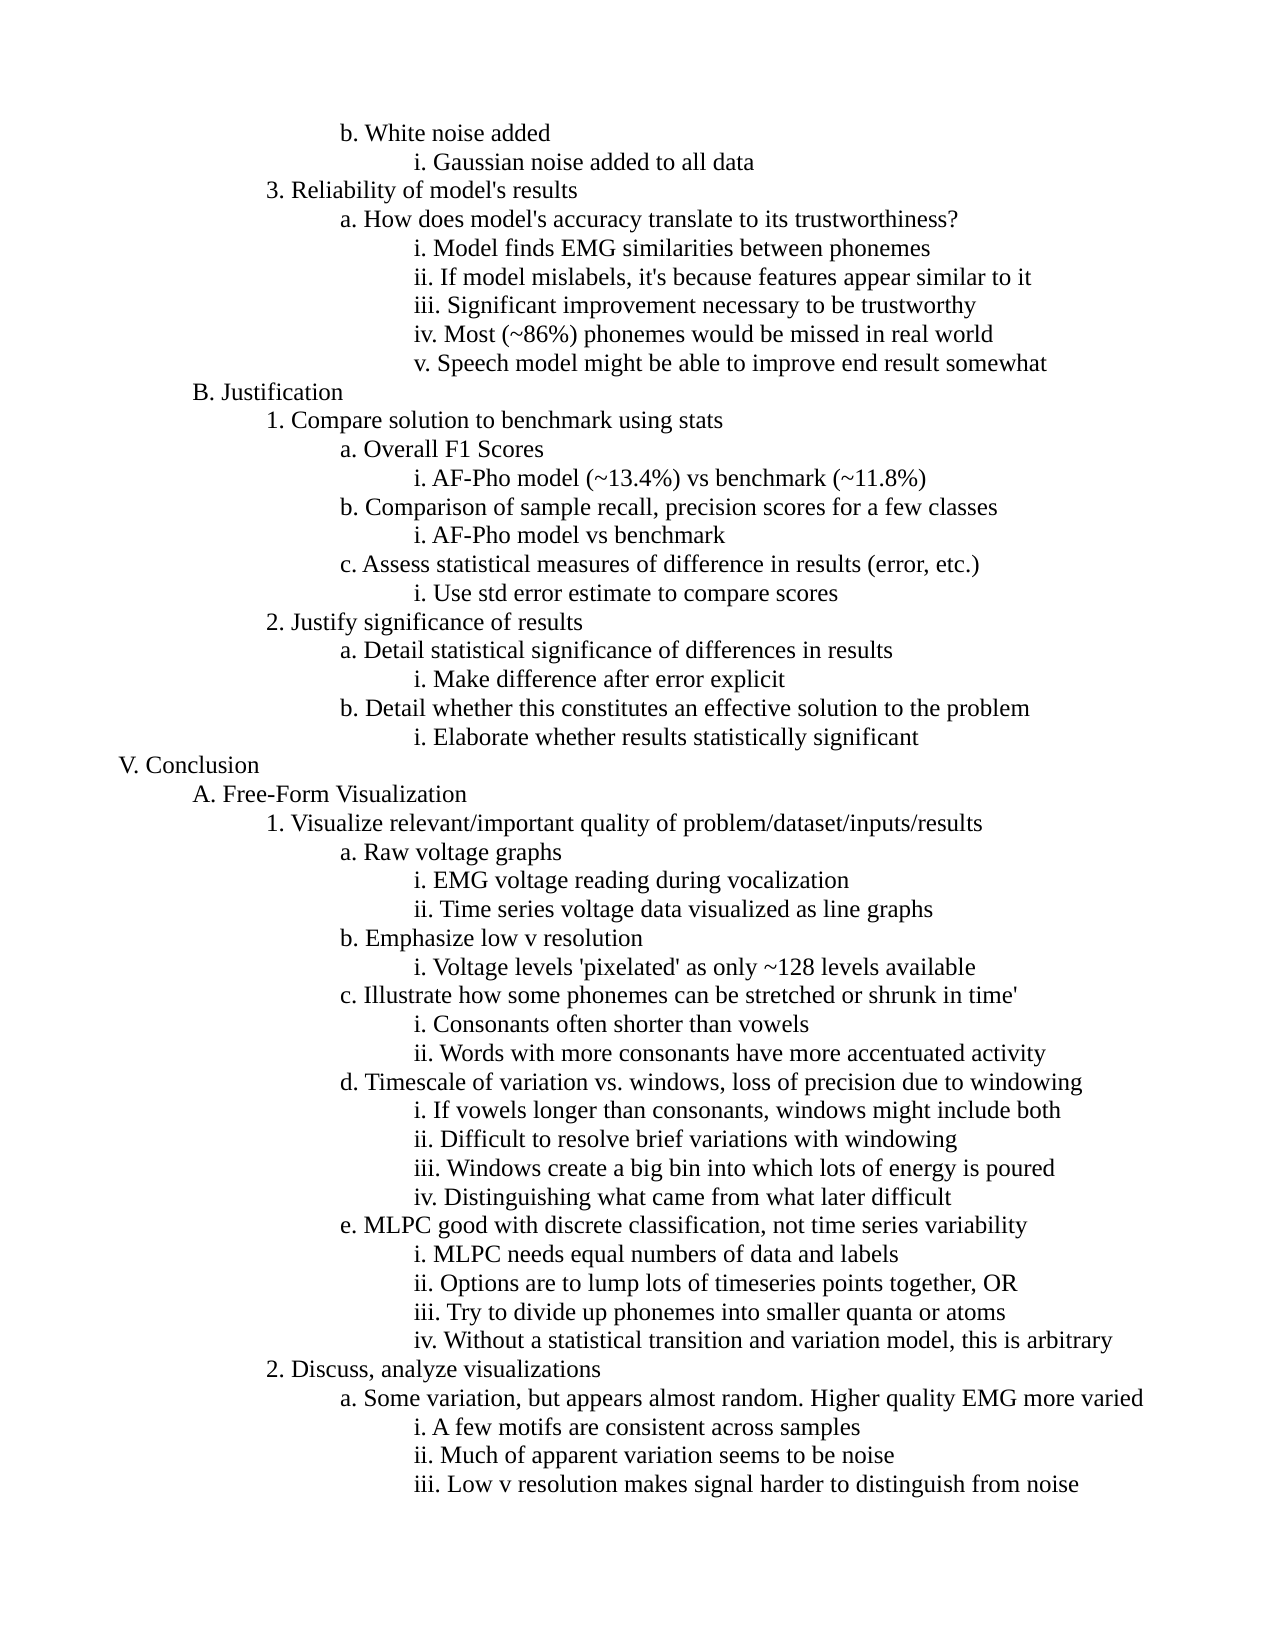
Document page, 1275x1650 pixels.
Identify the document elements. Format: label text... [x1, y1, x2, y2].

text a. Raw voltage graphs [118, 837, 1157, 866]
text ii. Options are to lump lots of timeseries points together, OR [118, 1268, 1157, 1297]
text iv. Most (~86%) phonemes would be missed in real world [118, 319, 1157, 348]
text V. Conclusion [118, 751, 1157, 779]
text iv. Without a statistical transition and variation model, this is arbitrary [118, 1326, 1157, 1354]
text 2. Discuss, analyze visualizations [118, 1354, 1157, 1383]
text v. Speech model might be able to improve end result somewhat [118, 348, 1157, 377]
text iii. Windows create a big bin into which lots of energy is poured [118, 1153, 1157, 1182]
text ii. If model mislabels, it's because features appear similar to it [118, 262, 1157, 291]
text i. Use std error estimate to compare scores [118, 578, 1157, 607]
text iii. Low v resolution makes signal harder to distinguish from noise [118, 1469, 1157, 1498]
text b. Emphasize low v resolution [118, 923, 1157, 952]
text iii. Try to divide up phonemes into smaller quanta or atoms [118, 1297, 1157, 1326]
text i. Make difference after error explicit [118, 664, 1157, 693]
text d. Timescale of variation vs. windows, loss of precision due to windowing [118, 1067, 1157, 1096]
text b. White noise added [118, 118, 1157, 147]
text b. Detail whether this constitutes an effective solution to the problem [118, 693, 1157, 722]
text 1. Compare solution to benchmark using stats [118, 406, 1157, 434]
text A. Free-Form Visualization [118, 779, 1157, 808]
text 2. Justify significance of results [118, 607, 1157, 636]
text i. A few motifs are consistent across samples [118, 1412, 1157, 1441]
text i. Gaussian noise added to all data [118, 147, 1157, 176]
text b. Comparison of sample recall, precision scores for a few classes [118, 492, 1157, 521]
text a. Overall F1 Scores [118, 434, 1157, 463]
text i. Consonants often shorter than vowels [118, 1009, 1157, 1038]
text iii. Significant improvement necessary to be trustworthy [118, 291, 1157, 319]
text i. Model finds EMG similarities between phonemes [118, 233, 1157, 262]
text i. EMG voltage reading during vocalization [118, 866, 1157, 894]
text i. AF-Pho model vs benchmark [118, 521, 1157, 549]
text i. Voltage levels 'pixelated' as only ~128 levels available [118, 952, 1157, 981]
text a. Detail statistical significance of differences in results [118, 636, 1157, 664]
text e. MLPC good with discrete classification, not time series variability [118, 1211, 1157, 1239]
text B. Justification [118, 377, 1157, 406]
text i. If vowels longer than consonants, windows might include both [118, 1096, 1157, 1124]
text ii. Time series voltage data visualized as line graphs [118, 894, 1157, 923]
text a. Some variation, but appears almost random. Higher quality EMG more varied [118, 1383, 1157, 1412]
text 3. Reliability of model's results [118, 176, 1157, 204]
text i. Elaborate whether results statistically significant [118, 722, 1157, 751]
text c. Assess statistical measures of difference in results (error, etc.) [118, 549, 1157, 578]
text ii. Much of apparent variation seems to be noise [118, 1441, 1157, 1469]
text c. Illustrate how some phonemes can be stretched or shrunk in time' [118, 981, 1157, 1009]
text ii. Words with more consonants have more accentuated activity [118, 1038, 1157, 1067]
text a. How does model's accuracy translate to its trustworthiness? [118, 204, 1157, 233]
text ii. Difficult to resolve brief variations with windowing [118, 1124, 1157, 1153]
text iv. Distinguishing what came from what later difficult [118, 1182, 1157, 1211]
text i. MLPC needs equal numbers of data and labels [118, 1239, 1157, 1268]
text 1. Visualize relevant/important quality of problem/dataset/inputs/results [118, 808, 1157, 837]
text i. AF-Pho model (~13.4%) vs benchmark (~11.8%) [118, 463, 1157, 492]
